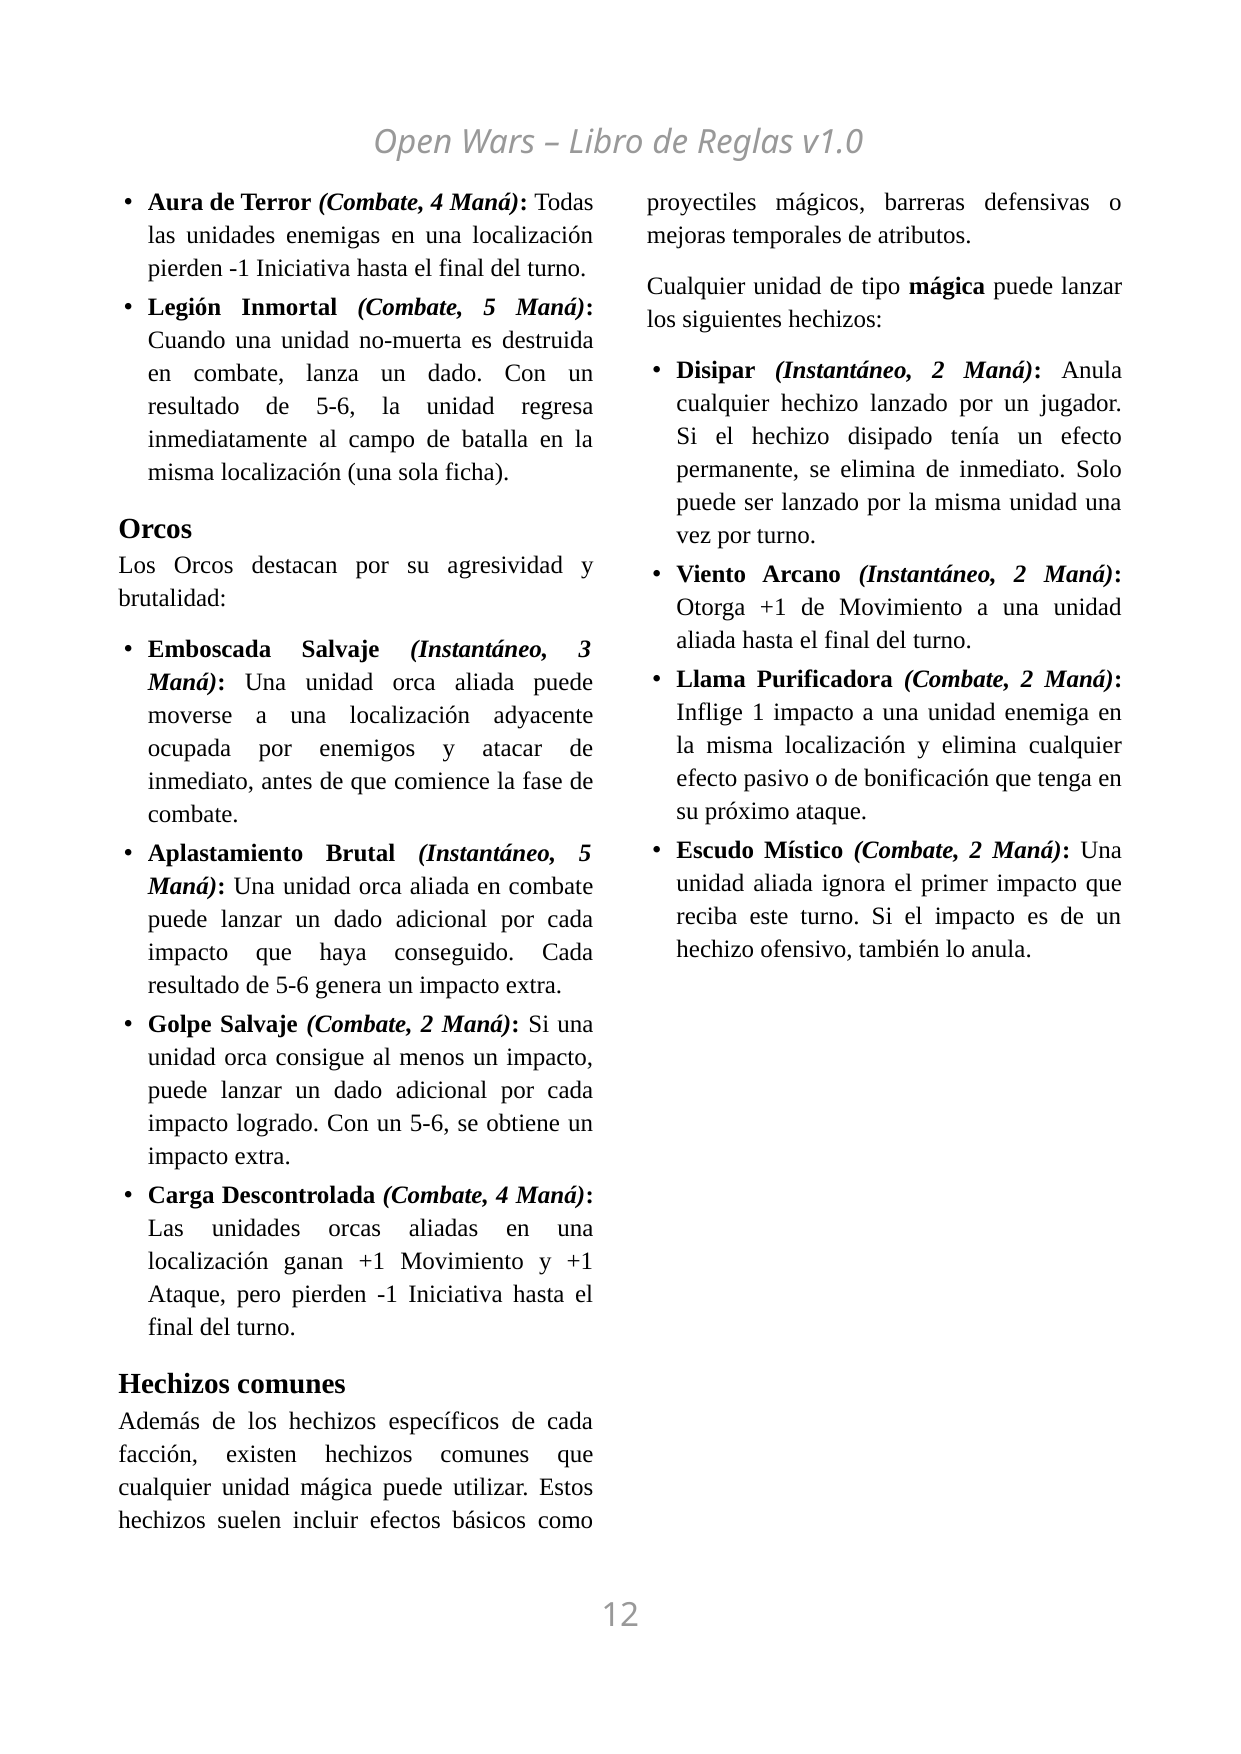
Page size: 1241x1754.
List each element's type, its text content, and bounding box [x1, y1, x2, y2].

list Golpe Salvaje (Combate, 2 Maná): Si una unidad orca consigue al menos un impacto, puede lanzar un dado adicional por cada impacto logrado. Con un 5-6, se obtiene un impacto extra. [124, 1009, 593, 1170]
text proyectiles mágicos, barreras defensivas o mejoras temporales de atributos. [647, 187, 1122, 249]
list Llama Purificadora (Combate, 2 Maná): Inflige 1 impacto a una unidad enemiga en la misma localización y elimina cualquier efecto pasivo o de bonificación que tenga en su próximo ataque. [652, 664, 1122, 824]
text Además de los hechizos específicos de cada facción, existen hechizos comunes que cualquier unidad mágica puede utilizar. Estos hechizos suelen incluir efectos básicos como [118, 1406, 593, 1533]
subtitle Orcos [118, 511, 593, 544]
list Carga Descontrolada (Combate, 4 Maná): Las unidades orcas aliadas en una localización ganan +1 Movimiento y +1 Ataque, pero pierden -1 Iniciativa hasta el final del turno. [124, 1180, 593, 1341]
list Legión Inmortal (Combate, 5 Maná): Cuando una unidad no-muerta es destruida en combate, lanza un dado. Con un resultado de 5-6, la unidad regresa inmediatamente al campo de batalla en la misma localización (una sola ficha). [124, 292, 593, 486]
subtitle Hechizos comunes [118, 1366, 593, 1400]
text Los Orcos destacan por su agresividad y brutalidad: [118, 551, 593, 612]
list Aplastamiento Brutal (Instantáneo, 5 Maná): Una unidad orca aliada en combate puede lanzar un dado adicional por cada impacto que haya conseguido. Cada resultado de 5-6 genera un impacto extra. [124, 838, 593, 999]
list Disipar (Instantáneo, 2 Maná): Anula cualquier hechizo lanzado por un jugador. Si el hechizo disipado tenía un efecto permanente, se elimina de inmediato. Solo puede ser lanzado por la misma unidad una vez por turno. [652, 355, 1122, 548]
list Viento Arcano (Instantáneo, 2 Maná): Otorga +1 de Movimiento a una unidad aliada hasta el final del turno. [652, 559, 1122, 653]
text Cualquier unidad de tipo mágica puede lanzar los siguientes hechizos: [647, 271, 1122, 333]
list Escudo Místico (Combate, 2 Maná): Una unidad aliada ignora el primer impacto que reciba este turno. Si el impacto es de un hechizo ofensivo, también lo anula. [652, 835, 1122, 963]
list Aura de Terror (Combate, 4 Maná): Todas las unidades enemigas en una localización pierden -1 Iniciativa hasta el final del turno. [124, 187, 593, 282]
list Emboscada Salvaje (Instantáneo, 3 Maná): Una unidad orca aliada puede moverse a una localización adyacente ocupada por enemigos y atacar de inmediato, antes de que comience la fase de combate. [124, 634, 593, 828]
